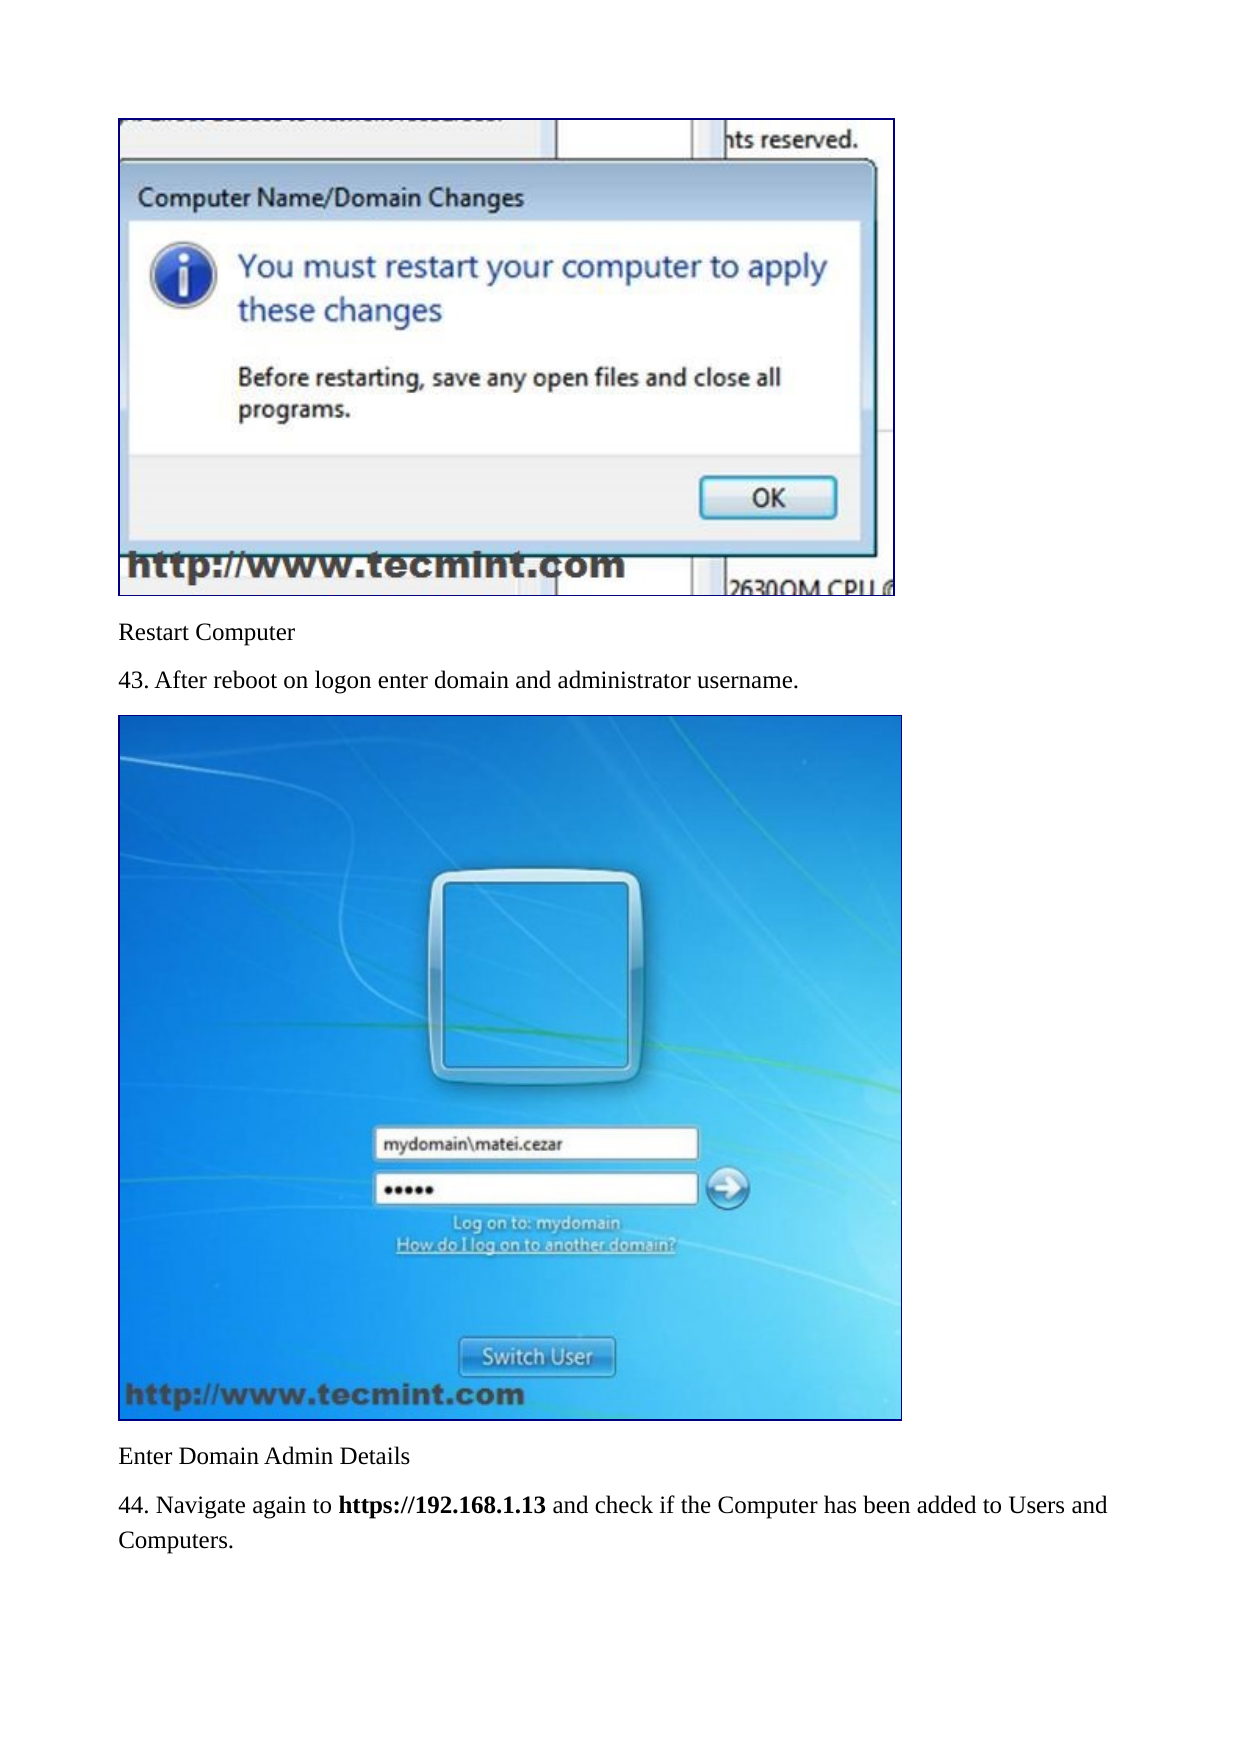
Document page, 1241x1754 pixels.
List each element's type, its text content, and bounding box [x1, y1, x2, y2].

text Enter Domain Admin Details [118, 1441, 1122, 1470]
text Restart Computer [118, 617, 1122, 645]
picture [120, 716, 901, 1419]
picture [120, 120, 893, 595]
text 43. After reboot on logon enter domain and administrator username. [118, 666, 1122, 694]
text 44. Navigate again to https://192.168.1.13 and check if the Computer has been added to Users and Computers. [118, 1490, 1122, 1553]
